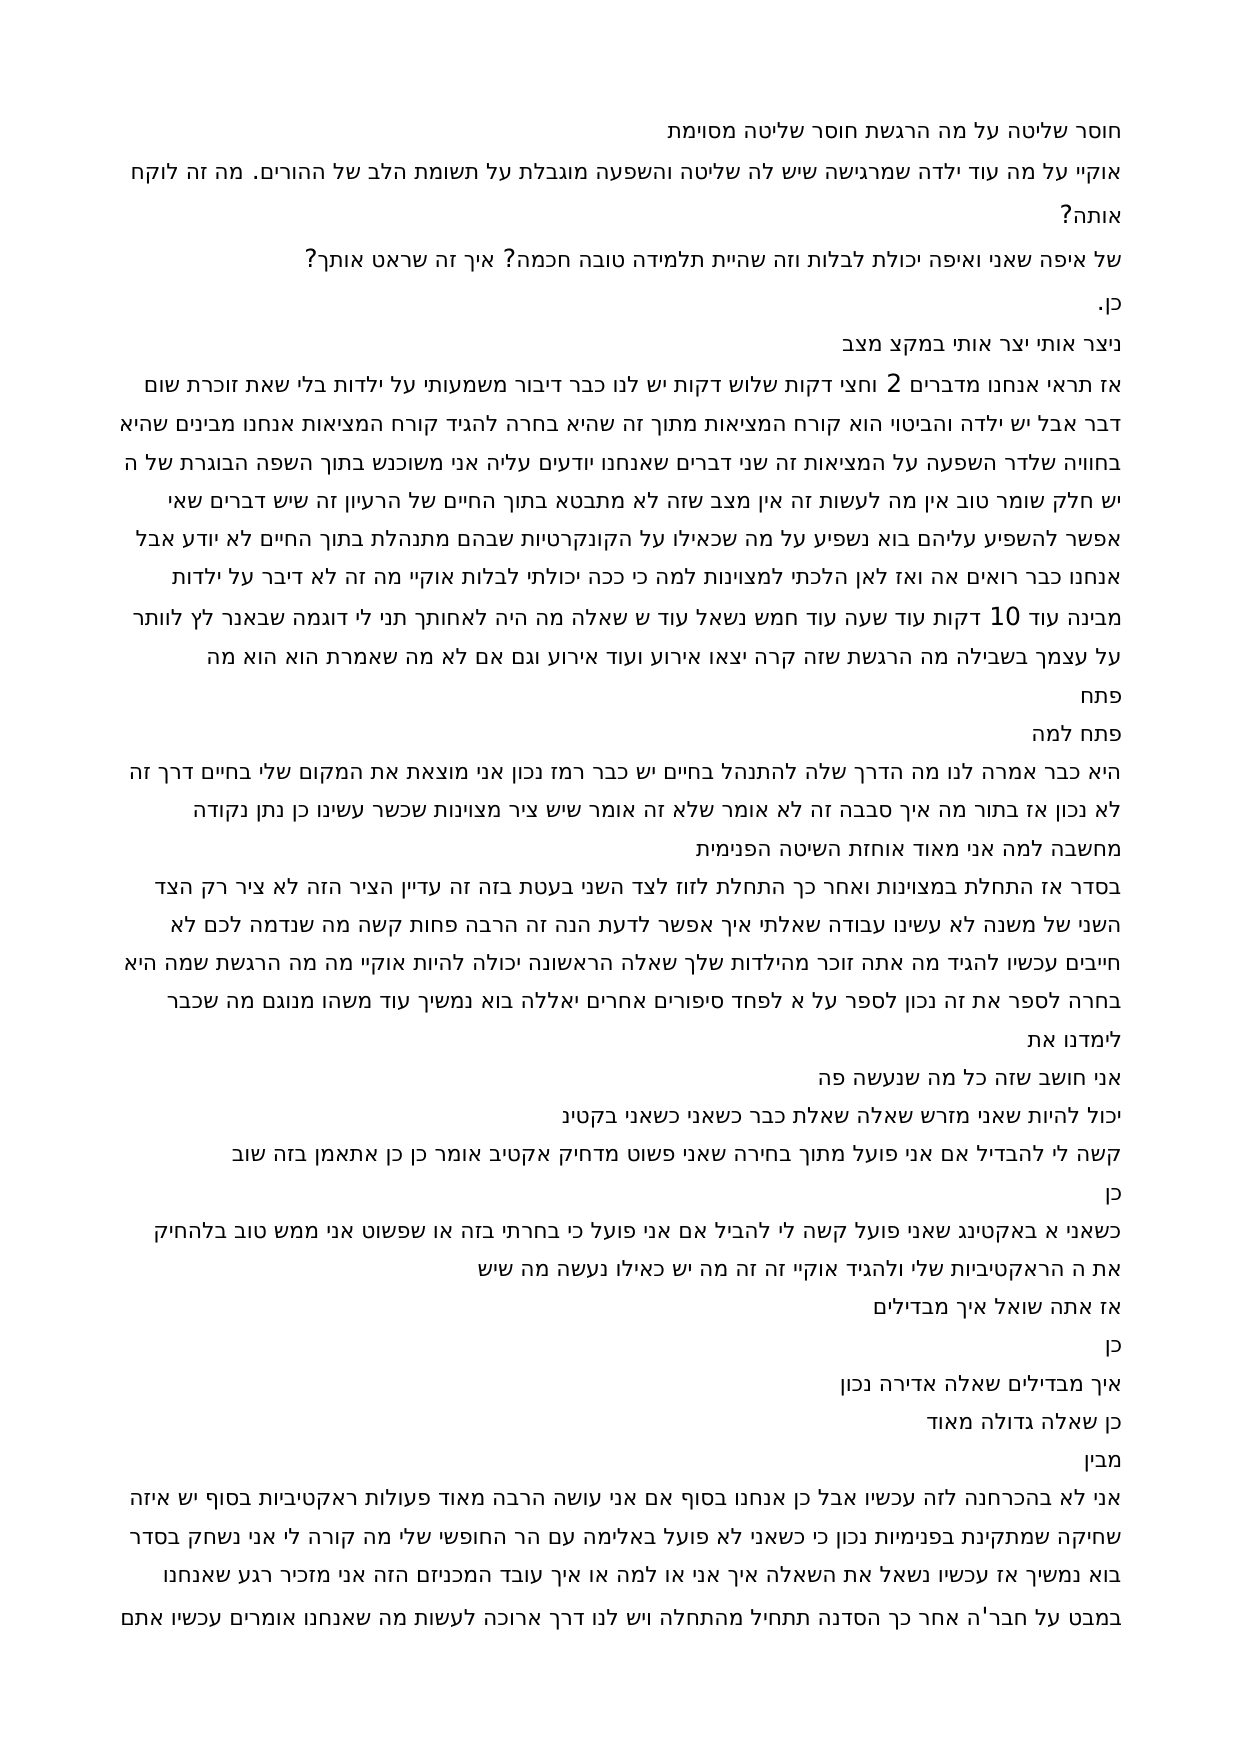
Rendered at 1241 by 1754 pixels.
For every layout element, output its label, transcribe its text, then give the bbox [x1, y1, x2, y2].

text אני לא בהכרחנה לזה עכשיו אבל כן אנחנו בסוף אם אני עושה הרבה מאוד פעולות ראקטיביות בסוף יש איזה שחיקה שמתקינת בפנימיות נכון כי כשאני לא פועל באלימה עם הר החופשי שלי מה קורה לי אני נשחק בסדר בוא נמשיך אז עכשיו נשאל את השאלה איך אני או למה או איך עובד המכניזם הזה אני מזכיר רגע שאנחנו במבט על חבר'ה אחר כך הסדנה תתחיל מהתחלה ויש לנו דרך ארוכה לעשות מה שאנחנו אומרים עכשיו אתם [118, 1486, 1122, 1631]
text חוסר שליטה על מה הרגשת חוסר שליטה מסוימת [118, 118, 1122, 144]
text ניצר אותי יצר אותי במקצ מצב [118, 331, 1122, 357]
text אז תראי אנחנו מדברים 2 וחצי דקות שלוש דקות יש לנו כבר דיבור משמעותי על ילדות בלי שאת זוכרת שום דבר אבל יש ילדה והביטוי הוא קורח המציאות מתוך זה שהיא בחרה להגיד קורח המציאות אנחנו מבינים שהיא בחוויה שלדר השפעה על המציאות זה שני דברים שאנחנו יודעים עליה אני משוכנש בתוך השפה הבוגרת של ה יש חלק שומר טוב אין מה לעשות זה אין מצב שזה לא מתבטא בתוך החיים של הרעיון זה שיש דברים שאי אפשר להשפיע עליהם בוא נשפיע על מה שכאילו על הקונקרטיות שבהם מתנהלת בתוך החיים לא יודע אבל אנחנו כבר רואים אה ואז לאן הלכתי למצוינות למה כי ככה יכולתי לבלות אוקיי מה זה לא דיבר על ילדות מבינה עוד 10 דקות עוד שעה עוד חמש נשאל עוד ש שאלה מה היה לאחותך תני לי דוגמה שבאנר לץ לוותר על עצמך בשבילה מה הרגשת שזה קרה יצאו אירוע ועוד אירוע וגם אם לא מה שאמרת הוא הוא מה [118, 369, 1122, 670]
text אני חושב שזה כל מה שנעשה פה [118, 1065, 1122, 1091]
text היא כבר אמרה לנו מה הדרך שלה להתנהל בחיים יש כבר רמז נכון אני מוצאת את המקום שלי בחיים דרך זה לא נכון אז בתור מה איך סבבה זה לא אומר שלא זה אומר שיש ציר מצוינות שכשר עשינו כן נתן נקודה מחשבה למה אני מאוד אוחזת השיטה הפנימית [118, 759, 1122, 861]
text פתח למה [118, 721, 1122, 746]
text איך מבדילים שאלה אדירה נכון [118, 1371, 1122, 1396]
text כשאני א באקטינג שאני פועל קשה לי להביל אם אני פועל כי בחרתי בזה או שפשוט אני ממש טוב בלהחיק את ה הראקטיביות שלי ולהגיד אוקיי זה זה מה יש כאילו נעשה מה שיש [118, 1218, 1122, 1282]
text כן [118, 1180, 1122, 1205]
text של איפה שאני ואיפה יכולת לבלות וזה שהיית תלמידה טובה חכמה? איך זה שראט אותך? [118, 244, 1122, 273]
text קשה לי להבדיל אם אני פועל מתוך בחירה שאני פשוט מדחיק אקטיב אומר כן כן אתאמן בזה שוב [118, 1141, 1122, 1167]
text פתח [118, 683, 1122, 708]
text בסדר אז התחלת במצוינות ואחר כך התחלת לזוז לצד השני בעטת בזה זה עדיין הציר הזה לא ציר רק הצד השני של משנה לא עשינו עבודה שאלתי איך אפשר לדעת הנה זה הרבה פחות קשה מה שנדמה לכם לא חייבים עכשיו להגיד מה אתה זוכר מהילדות שלך שאלה הראשונה יכולה להיות אוקיי מה מה הרגשת שמה היא בחרה לספר את זה נכון לספר על א לפחד סיפורים אחרים יאללה בוא נמשיך עוד משהו מנוגם מה שכבר לימדנו את [118, 874, 1122, 1052]
text כן. [118, 288, 1122, 317]
text אז אתה שואל איך מבדילים [118, 1294, 1122, 1320]
text אוקיי על מה עוד ילדה שמרגישה שיש לה שליטה והשפעה מוגבלת על תשומת הלב של ההורים. מה זה לוקח אותה? [118, 156, 1122, 229]
text יכול להיות שאני מזרש שאלה שאלת כבר כשאני כשאני בקטינ [118, 1103, 1122, 1129]
text כן שאלה גדולה מאוד [118, 1409, 1122, 1434]
text כן [118, 1333, 1122, 1358]
text מבין [118, 1447, 1122, 1473]
